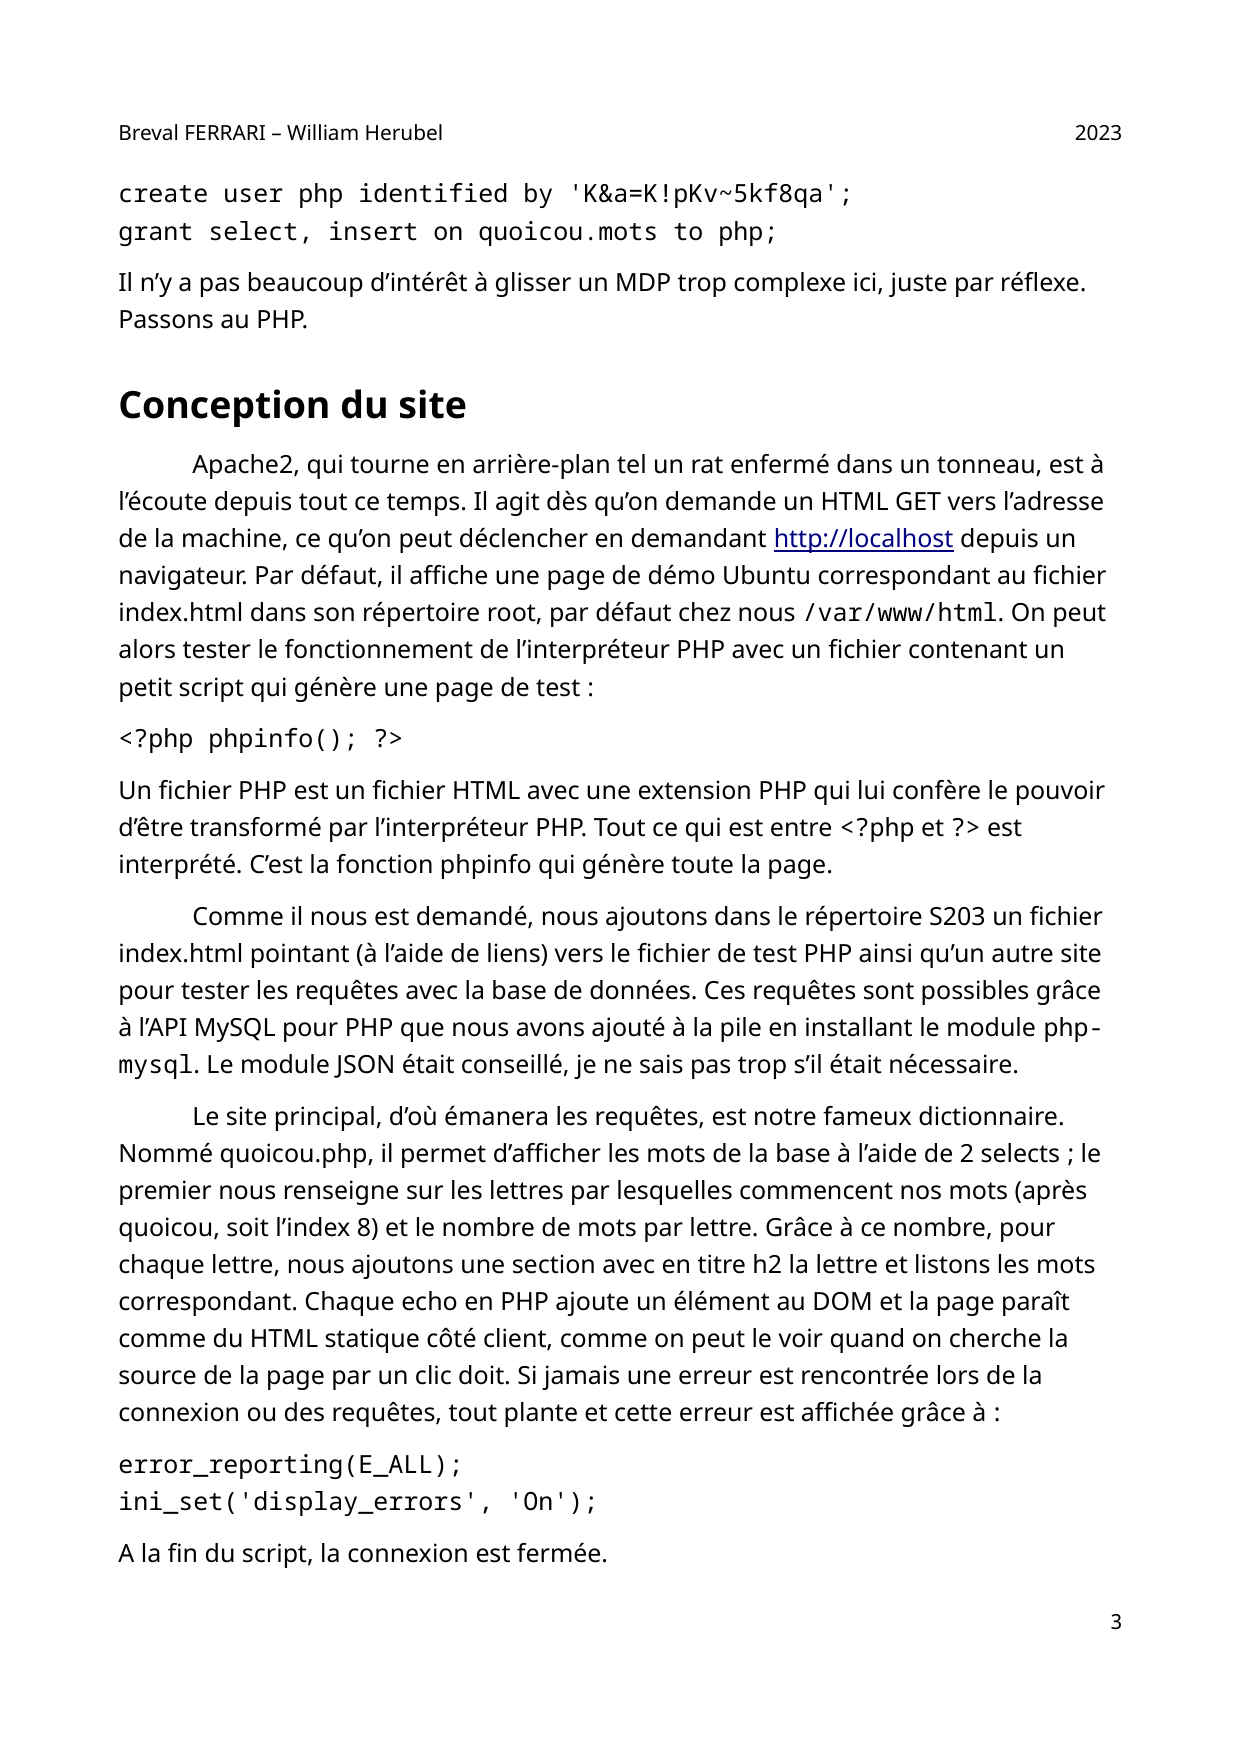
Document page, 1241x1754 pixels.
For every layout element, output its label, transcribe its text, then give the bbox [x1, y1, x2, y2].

text A la fin du script, la connexion est fermée. [118, 1535, 1122, 1569]
subtitle Conception du site [118, 378, 1122, 429]
text Il n’y a pas beaucoup d’intérêt à glisser un MDP trop complexe ici, juste par réflexe. Passons au PHP. [118, 265, 1122, 336]
text Comme il nous est demandé, nous ajoutons dans le répertoire S203 un fichier index.html pointant (à l’aide de liens) vers le fichier de test PHP ainsi qu’un autre site pour tester les requêtes avec la base de données. Ces requêtes sont possibles grâce à l’API MySQL pour PHP que nous avons ajouté à la pile en installant le module php-mysql. Le module JSON était conseillé, je ne sais pas trop s’il était nécessaire. [118, 898, 1122, 1081]
text Le site principal, d’où émanera les requêtes, est notre fameux dictionnaire. Nommé quoicou.php, il permet d’afficher les mots de la base à l’aide de 2 selects ; le premier nous renseigne sur les lettres par lesquelles commencent nos mots (après quoicou, soit l’index 8) et le nombre de mots par lettre. Grâce à ce nombre, pour chaque lettre, nous ajoutons une section avec en titre h2 la lettre et listons les mots correspondant. Chaque echo en PHP ajoute un élément au DOM et la page paraît comme du HTML statique côté client, comme on peut le voir quand on cherche la source de la page par un clic doit. Si jamais une erreur est rencontrée lors de la connexion ou des requêtes, tout plante et cette erreur est affichée grâce à : [118, 1098, 1122, 1429]
text error_reporting(E_ALL); ini_set('display_errors', 'On'); [118, 1447, 1122, 1518]
text Un fichier PHP est un fichier HTML avec une extension PHP qui lui confère le pouvoir d’être transformé par l’interpréteur PHP. Tout ce qui est entre <?php et ?> est interprété. C’est la fonction phpinfo qui génère toute la page. [118, 772, 1122, 881]
text create user php identified by 'K&a=K!pKv~5kf8qa'; grant select, insert on quoicou.mots to php; [118, 176, 1122, 247]
text Apache2, qui tourne en arrière-plan tel un rat enfermé dans un tonneau, est à l’écoute depuis tout ce temps. Il agit dès qu’on demande un HTML GET vers l’adresse de la machine, ce qu’on peut déclencher en demandant http://localhost depuis un navigateur. Par défaut, il affiche une page de démo Ubuntu correspondant au fichier index.html dans son répertoire root, par défaut chez nous /var/www/html. On peut alors tester le fonctionnement de l’interpréteur PHP avec un fichier contenant un petit script qui génère une page de test : [118, 447, 1122, 703]
text <?php phpinfo(); ?> [118, 721, 1122, 755]
